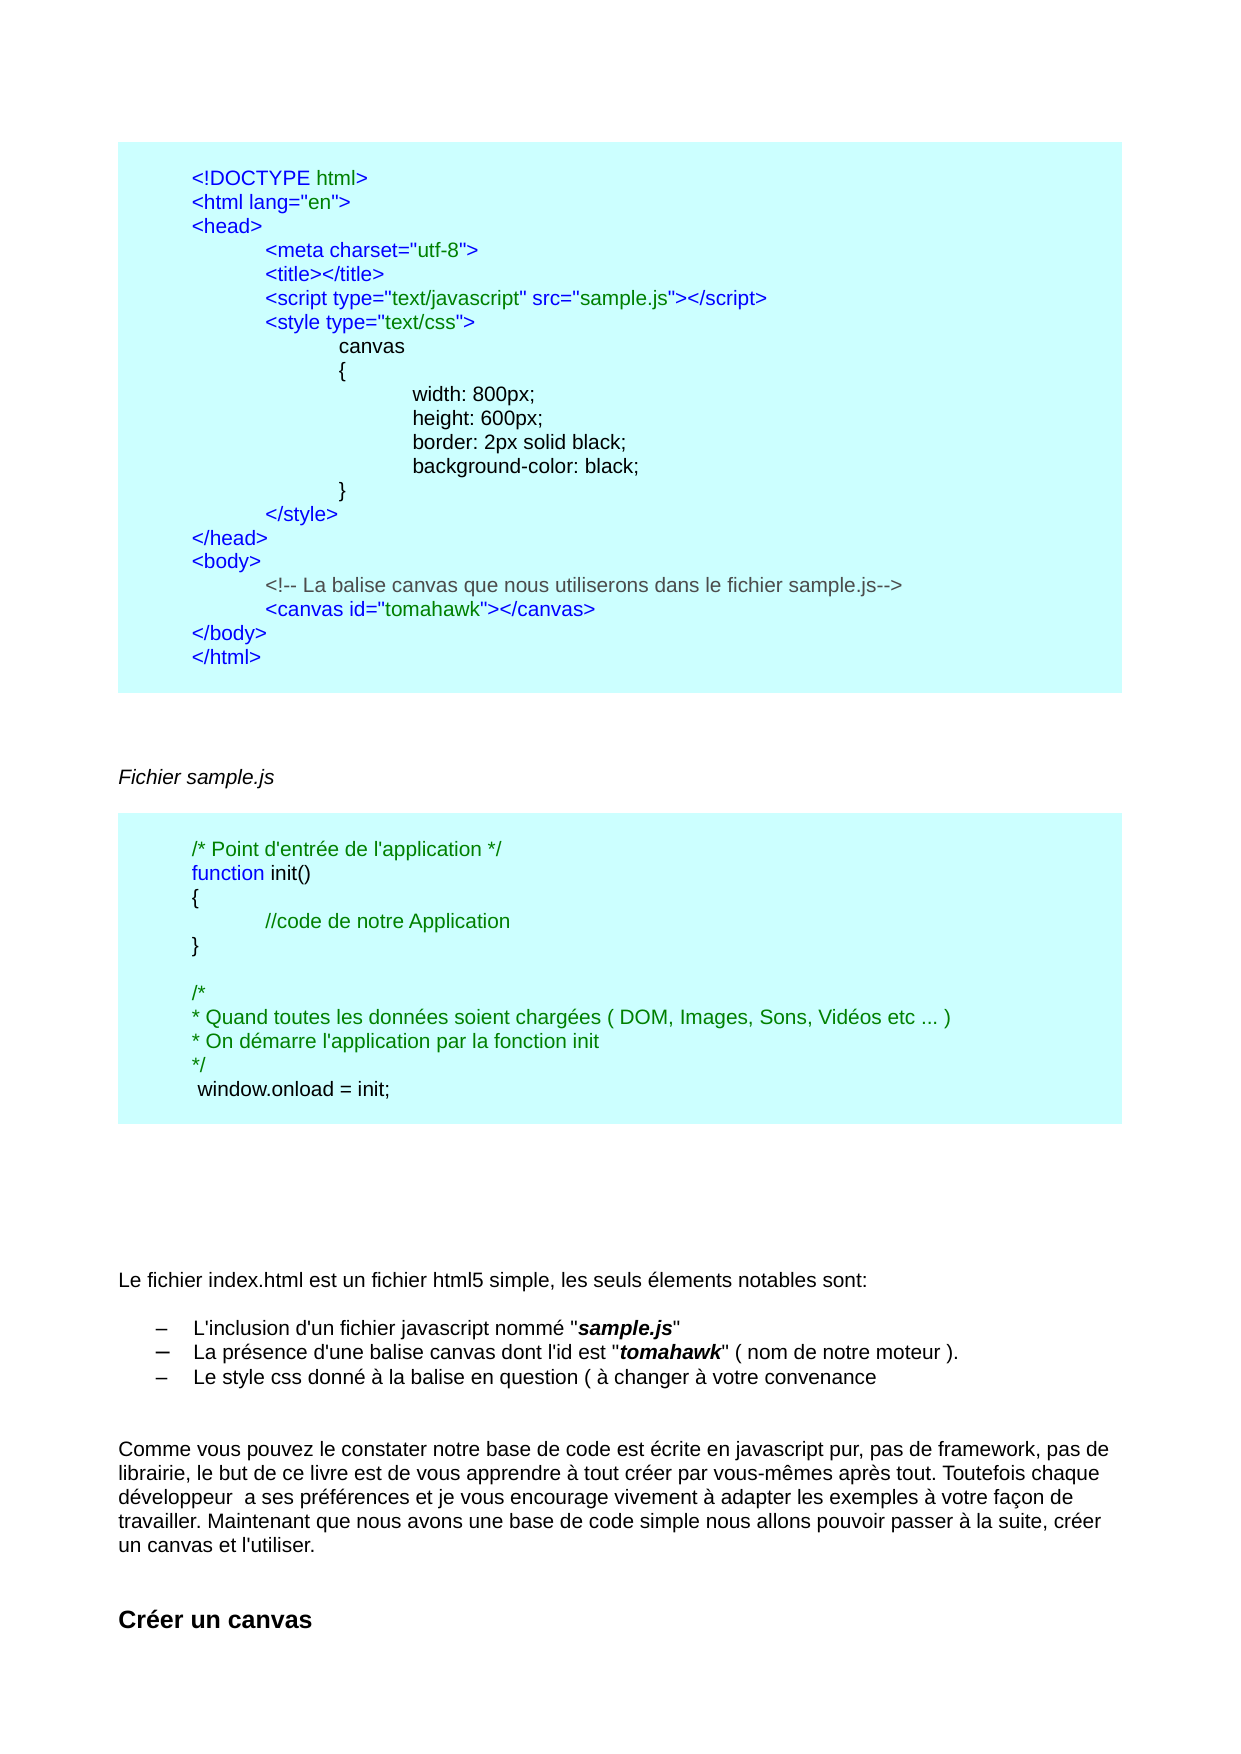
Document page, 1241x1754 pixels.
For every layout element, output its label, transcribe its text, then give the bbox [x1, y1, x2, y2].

text <meta charset="utf-8"> [118, 238, 1122, 262]
text </head> [118, 525, 1122, 549]
text /* Point d'entrée de l'application */ [118, 837, 1122, 861]
text <style type="text/css"> [118, 310, 1122, 334]
list L'inclusion d'un fichier javascript nommé "sample.js" [156, 1316, 1122, 1340]
text Créer un canvas [118, 1605, 1122, 1633]
text * Quand toutes les données soient chargées ( DOM, Images, Sons, Vidéos etc ... ) [118, 1004, 1122, 1028]
text */ [118, 1052, 1122, 1076]
text <html lang="en"> [118, 190, 1122, 214]
text Fichier sample.js [118, 765, 1122, 789]
list Le style css donné à la balise en question ( à changer à votre convenance [156, 1365, 1122, 1389]
text window.onload = init; [118, 1076, 1122, 1100]
text function init() [118, 861, 1122, 885]
text <title></title> [118, 262, 1122, 286]
text border: 2px solid black; [118, 429, 1122, 453]
text width: 800px; [118, 382, 1122, 406]
text Le fichier index.html est un fichier html5 simple, les seuls élements notables sont: [118, 1268, 1122, 1292]
text { [118, 885, 1122, 909]
list La présence d'une balise canvas dont l'id est "tomahawk" ( nom de notre moteur ). [156, 1340, 1122, 1365]
text //code de notre Application [118, 909, 1122, 933]
text background-color: black; [118, 453, 1122, 477]
text } [118, 933, 1122, 957]
text <script type="text/javascript" src="sample.js"></script> [118, 286, 1122, 310]
text /* [118, 981, 1122, 1004]
text { [118, 358, 1122, 382]
text </html> [118, 645, 1122, 669]
text * On démarre l'application par la fonction init [118, 1028, 1122, 1052]
text <body> [118, 549, 1122, 573]
text </body> [118, 621, 1122, 645]
text height: 600px; [118, 406, 1122, 429]
text <!-- La balise canvas que nous utiliserons dans le fichier sample.js--> [118, 573, 1122, 597]
text } [118, 477, 1122, 501]
text </style> [118, 501, 1122, 525]
text canvas [118, 334, 1122, 358]
text Comme vous pouvez le constater notre base de code est écrite en javascript pur, pas de framework, pas de librairie, le but de ce livre est de vous apprendre à tout créer par vous-mêmes après tout. Toutefois chaque développeur a ses préférences et je vous encourage vivement à adapter les exemples à votre façon de travailler. Maintenant que nous avons une base de code simple nous allons pouvoir passer à la suite, créer un canvas et l'utiliser. [118, 1437, 1122, 1557]
text <canvas id="tomahawk"></canvas> [118, 597, 1122, 621]
text <head> [118, 214, 1122, 238]
text <!DOCTYPE html> [118, 166, 1122, 190]
